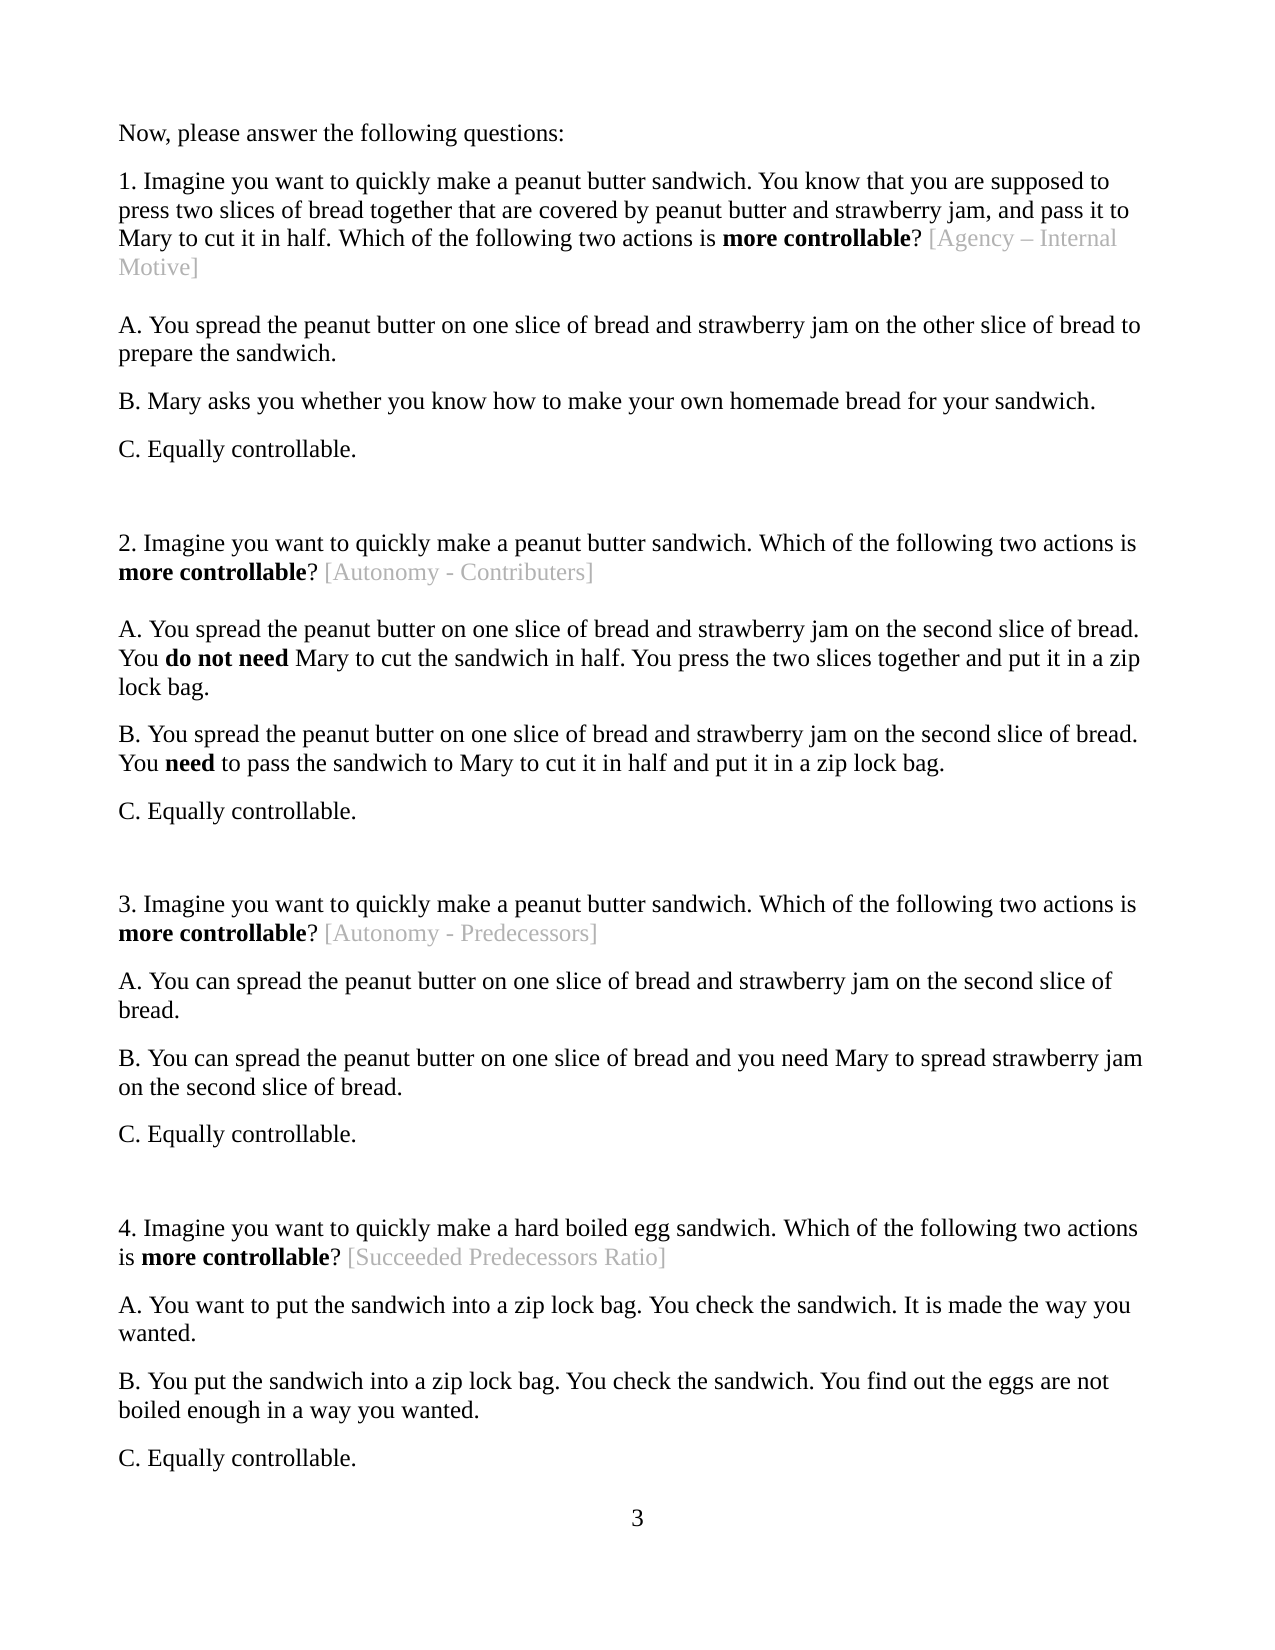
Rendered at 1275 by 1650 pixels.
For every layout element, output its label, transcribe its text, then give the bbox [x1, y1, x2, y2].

text Now, please answer the following questions: [118, 118, 1157, 147]
text 2. Imagine you want to quickly make a peanut butter sandwich. Which of the following two actions is more controllable? [Autonomy - Contributers] [118, 528, 1157, 585]
text C. Equally controllable. [118, 434, 1157, 463]
text 1. Imagine you want to quickly make a peanut butter sandwich. You know that you are supposed to press two slices of bread together that are covered by peanut butter and strawberry jam, and pass it to Mary to cut it in half. Which of the following two actions is more controllable? [Agency – Internal Motive] [118, 166, 1157, 281]
text 4. Imagine you want to quickly make a hard boiled egg sandwich. Which of the following two actions is more controllable? [Succeeded Predecessors Ratio] [118, 1213, 1157, 1271]
text A. You spread the peanut butter on one slice of bread and strawberry jam on the second slice of bread. You do not need Mary to cut the sandwich in half. You press the two slices together and put it in a zip lock bag. [118, 614, 1157, 700]
text B. You spread the peanut butter on one slice of bread and strawberry jam on the second slice of bread. You need to pass the sandwich to Mary to cut it in half and put it in a zip lock bag. [118, 719, 1157, 777]
text A. You want to put the sandwich into a zip lock bag. You check the sandwich. It is made the way you wanted. [118, 1290, 1157, 1347]
text C. Equally controllable. [118, 796, 1157, 825]
text C. Equally controllable. [118, 1119, 1157, 1148]
text B. You put the sandwich into a zip lock bag. You check the sandwich. You find out the eggs are not boiled enough in a way you wanted. [118, 1366, 1157, 1424]
text 3. Imagine you want to quickly make a peanut butter sandwich. Which of the following two actions is more controllable? [Autonomy - Predecessors] [118, 889, 1157, 947]
text B. Mary asks you whether you know how to make your own homemade bread for your sandwich. [118, 386, 1157, 415]
text A. You spread the peanut butter on one slice of bread and strawberry jam on the other slice of bread to prepare the sandwich. [118, 310, 1157, 367]
text B. You can spread the peanut butter on one slice of bread and you need Mary to spread strawberry jam on the second slice of bread. [118, 1043, 1157, 1100]
text C. Equally controllable. [118, 1443, 1157, 1472]
text A. You can spread the peanut butter on one slice of bread and strawberry jam on the second slice of bread. [118, 966, 1157, 1024]
